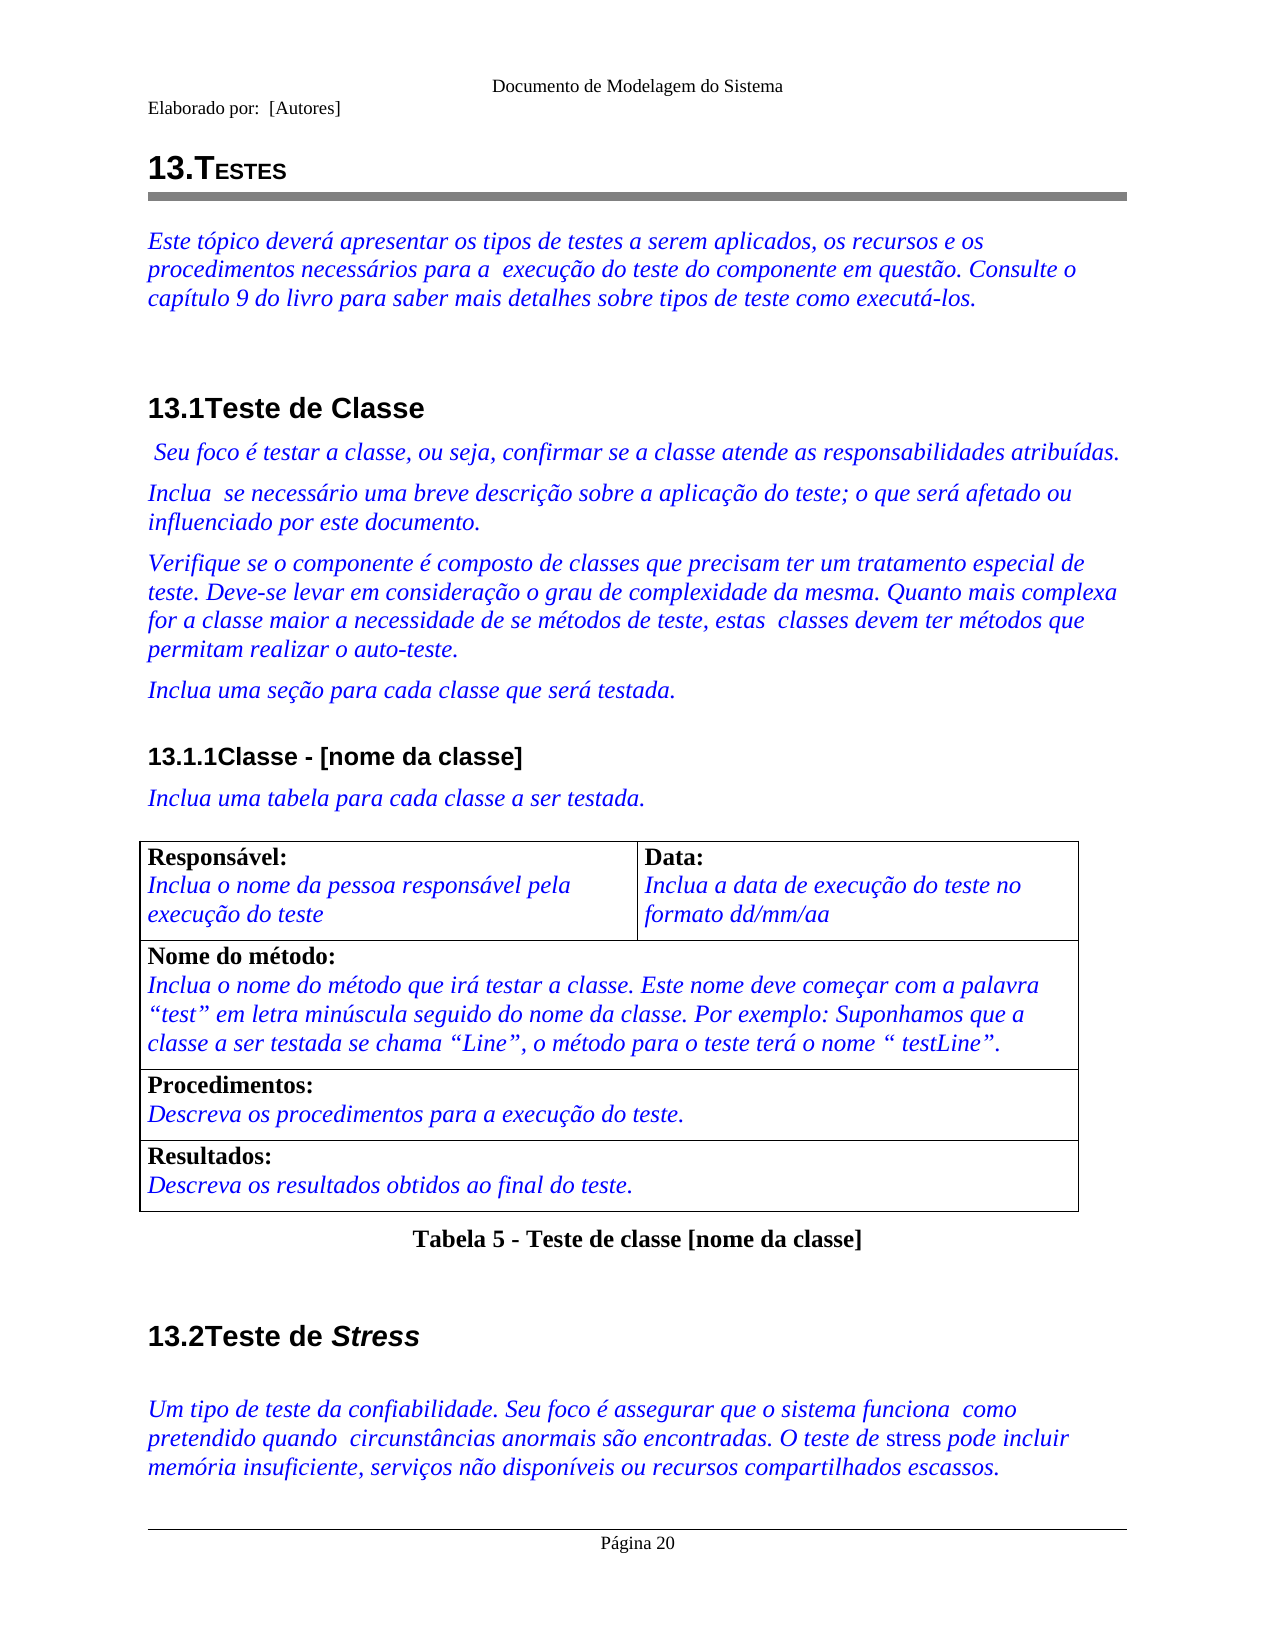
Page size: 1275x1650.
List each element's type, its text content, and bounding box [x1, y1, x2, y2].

text Tabela 5 - Teste de classe [nome da classe] [148, 1224, 1127, 1253]
subtitle Testes [148, 148, 1127, 192]
subtitle Teste de Classe [148, 391, 1127, 424]
table_cell Nome do método: Inclua o nome do método que irá testar a classe. Este nome deve começar com a palavra “test” em letra minúscula seguido do nome da classe. Por exemplo: Suponhamos que a classe a ser testada se chama “Line”, o método para o teste terá o nome “ testLine”. [141, 941, 1078, 1069]
table_cell Resultados: Descreva os resultados obtidos ao final do teste. [141, 1141, 1078, 1211]
text Seu foco é testar a classe, ou seja, confirmar se a classe atende as responsabilidades atribuídas. [148, 437, 1127, 466]
text Verifique se o componente é composto de classes que precisam ter um tratamento especial de teste. Deve-se levar em consideração o grau de complexidade da mesma. Quanto mais complexa for a classe maior a necessidade de se métodos de teste, estas classes devem ter métodos que permitam realizar o auto-teste. [148, 548, 1127, 663]
text Inclua uma seção para cada classe que será testada. [148, 676, 1127, 704]
subtitle Classe - [nome da classe] [148, 742, 1127, 771]
text Inclua se necessário uma breve descrição sobre a aplicação do teste; o que será afetado ou influenciado por este documento. [148, 478, 1127, 536]
subtitle Teste de Stress [148, 1319, 1127, 1353]
table_header Responsável: Inclua o nome da pessoa responsável pela execução do teste [141, 842, 637, 940]
table_header Data: Inclua a data de execução do teste no formato dd/mm/aa [638, 842, 1078, 940]
text Um tipo de teste da confiabilidade. Seu foco é assegurar que o sistema funciona como pretendido quando circunstâncias anormais são encontradas. O teste de stress pode incluir memória insuficiente, serviços não disponíveis ou recursos compartilhados escassos. [148, 1394, 1127, 1481]
text Inclua uma tabela para cada classe a ser testada. [148, 783, 1127, 812]
text Este tópico deverá apresentar os tipos de testes a serem aplicados, os recursos e os procedimentos necessários para a execução do teste do componente em questão. Consulte o capítulo 9 do livro para saber mais detalhes sobre tipos de teste como executá-los. [148, 226, 1127, 312]
table_cell Procedimentos: Descreva os procedimentos para a execução do teste. [141, 1070, 1078, 1140]
